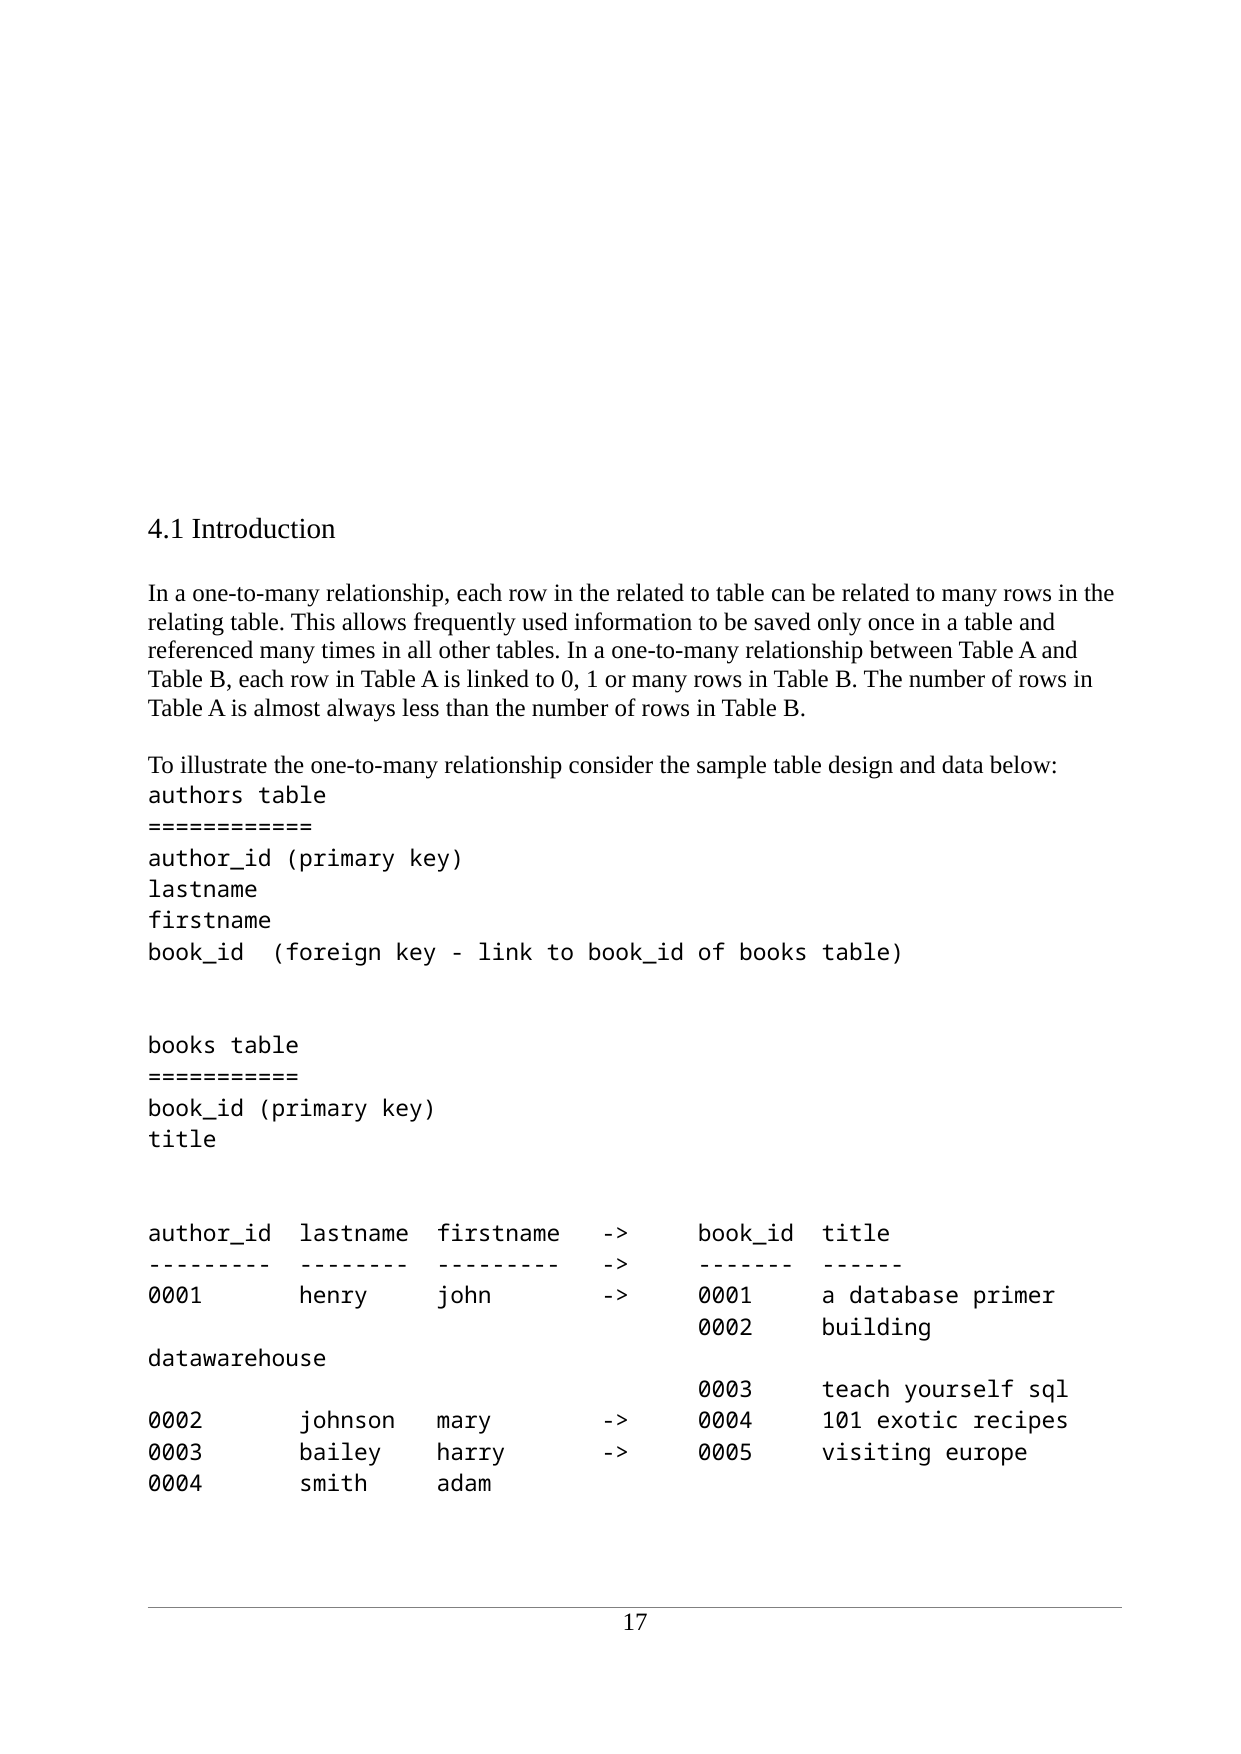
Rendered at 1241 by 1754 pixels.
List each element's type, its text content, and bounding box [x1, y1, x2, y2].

text authors table [148, 779, 1122, 811]
text books table [148, 1029, 1122, 1061]
text author_id lastname firstname -> book_id title [148, 1217, 1122, 1248]
text 0004 smith adam [148, 1467, 1122, 1498]
text In a one-to-many relationship, each row in the related to table can be related to many rows in the relating table. This allows frequently used information to be saved only once in a table and referenced many times in all other tables. In a one-to-many relationship between Table A and Table B, each row in Table A is linked to 0, 1 or many rows in Table B. The number of rows in Table A is almost always less than the number of rows in Table B. [148, 578, 1122, 722]
text --------- -------- --------- -> ------- ------ [148, 1248, 1122, 1279]
text 4.1 Introduction [148, 511, 1122, 544]
text book_id (primary key) [148, 1092, 1122, 1123]
text 0003 teach yourself sql [148, 1373, 1122, 1404]
text book_id (foreign key - link to book_id of books table) [148, 936, 1122, 967]
text 0002 johnson mary -> 0004 101 exotic recipes [148, 1404, 1122, 1436]
text firstname [148, 904, 1122, 936]
text title [148, 1123, 1122, 1154]
text To illustrate the one-to-many relationship consider the sample table design and data below: [148, 751, 1122, 779]
text lastname [148, 873, 1122, 904]
text =========== [148, 1061, 1122, 1092]
text author_id (primary key) [148, 842, 1122, 873]
text 0002 building datawarehouse [148, 1311, 1122, 1373]
text 0001 henry john -> 0001 a database primer [148, 1279, 1122, 1311]
text ============ [148, 811, 1122, 842]
text 0003 bailey harry -> 0005 visiting europe [148, 1436, 1122, 1467]
